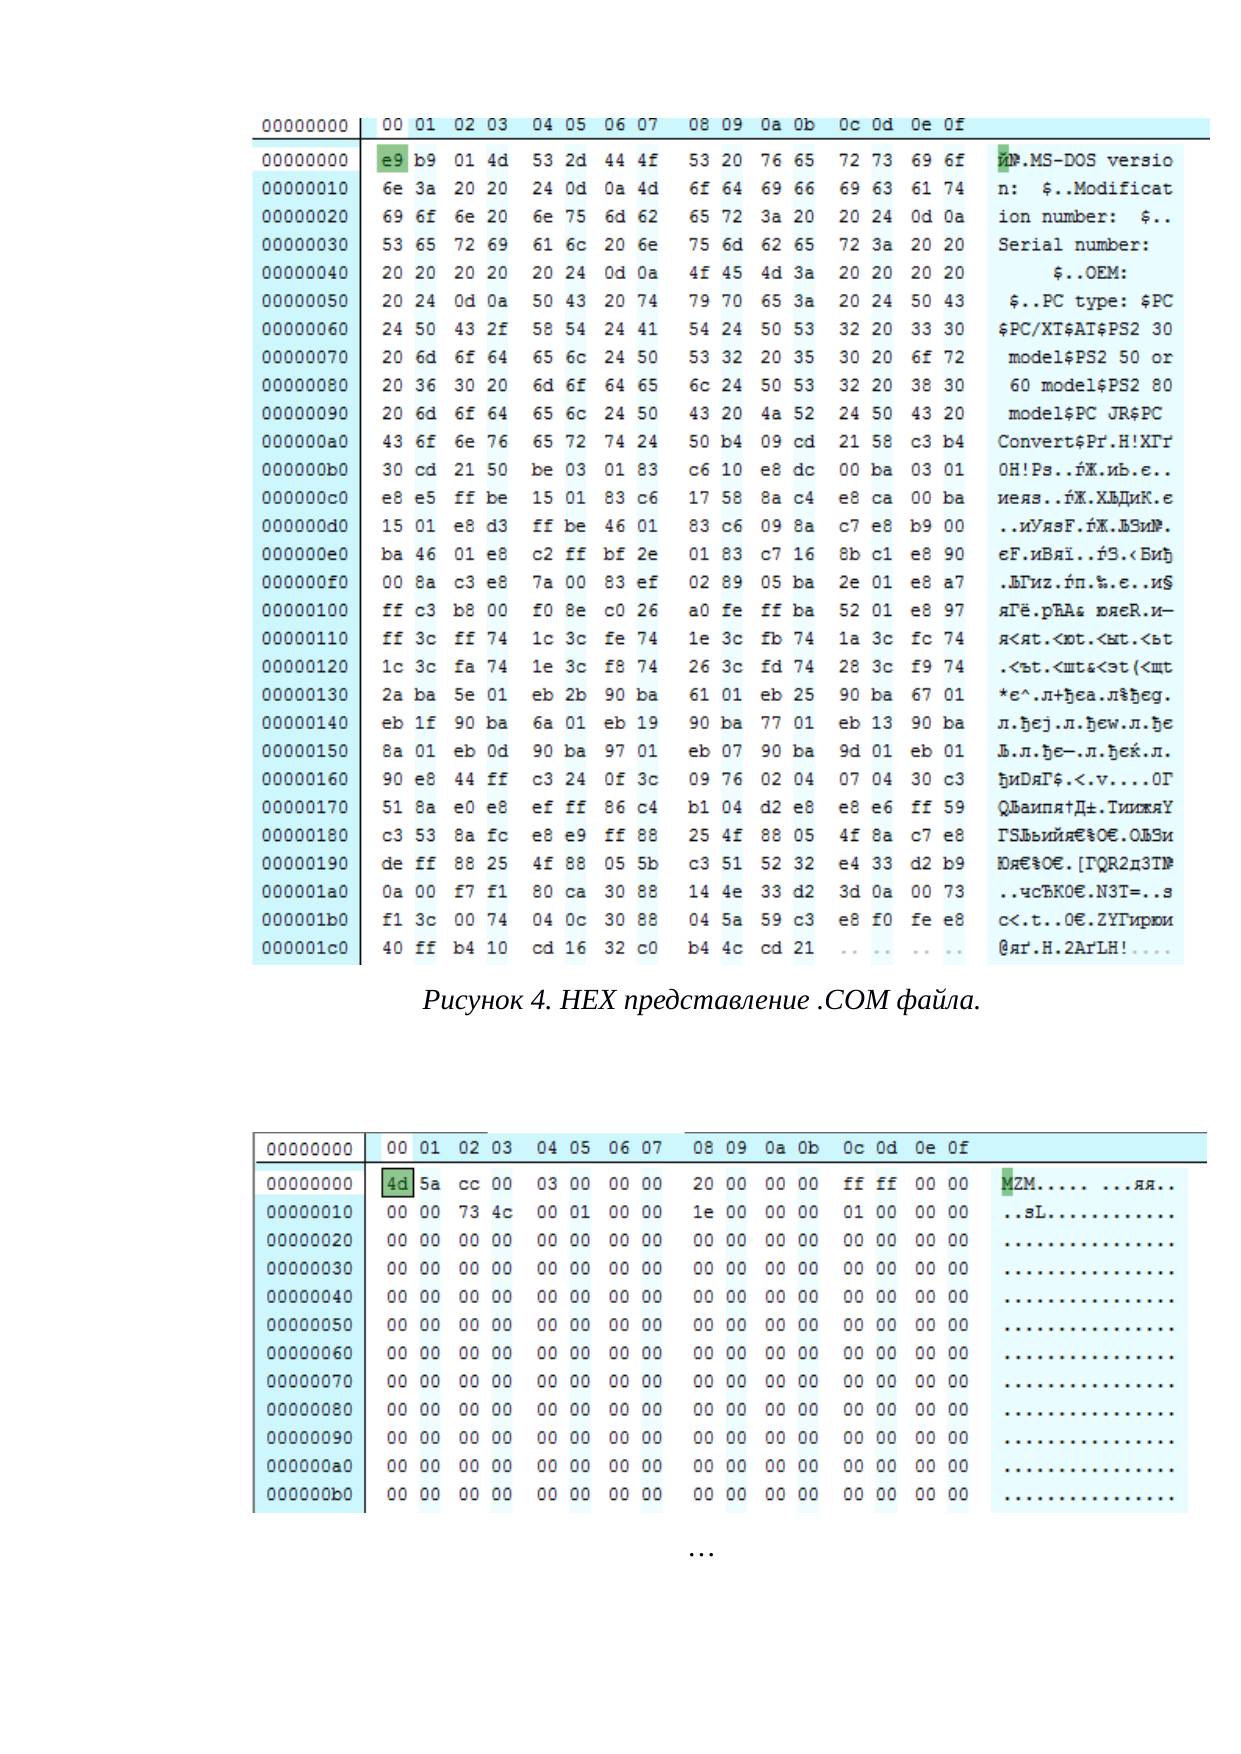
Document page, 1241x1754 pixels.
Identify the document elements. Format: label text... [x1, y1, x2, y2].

picture [252, 118, 1210, 965]
text Рисунок 4. HEX представление .СОМ файла. [252, 982, 1152, 1015]
picture [252, 1132, 1207, 1513]
text … [252, 1529, 1152, 1563]
